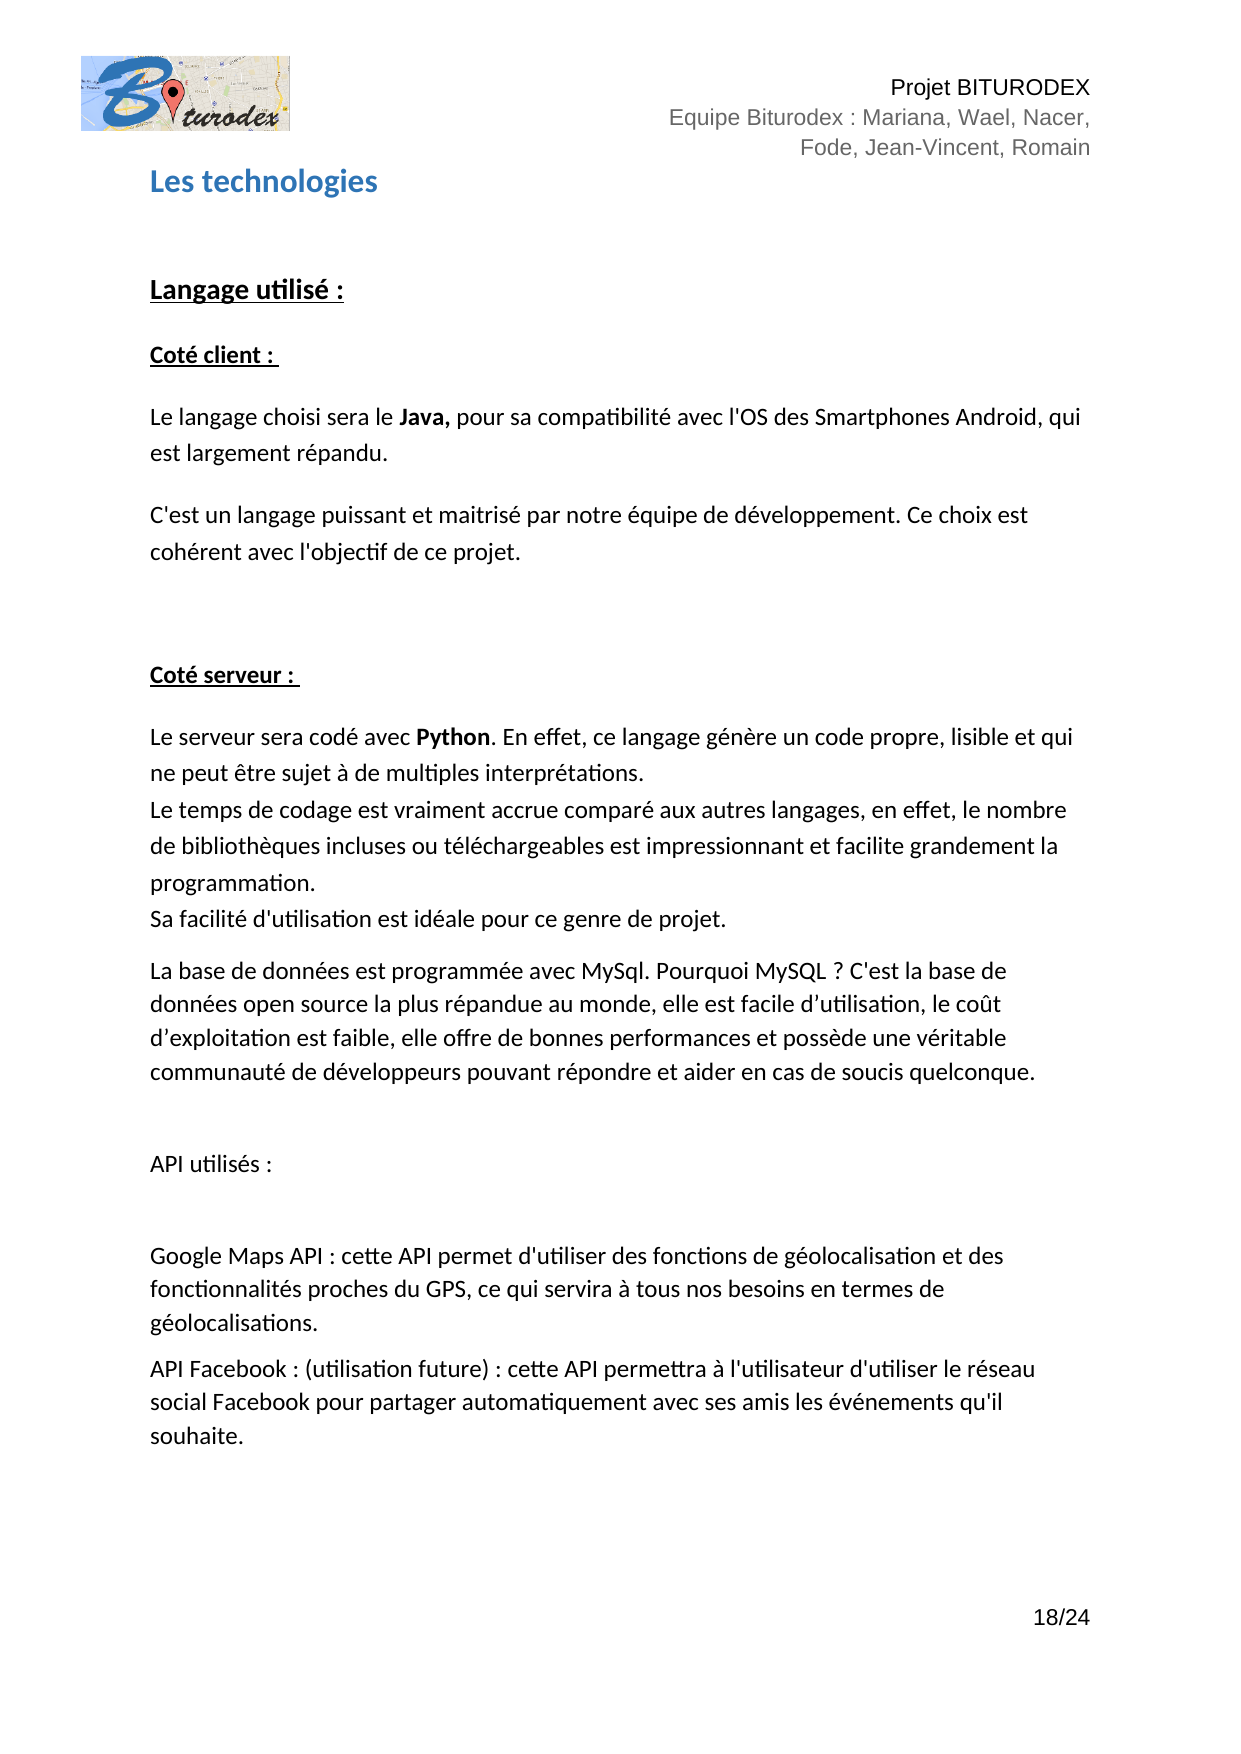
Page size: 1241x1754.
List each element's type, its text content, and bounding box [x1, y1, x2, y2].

text API Facebook : (utilisation future) : cette API permettra à l'utilisateur d'utiliser le réseau social Facebook pour partager automatiquement avec ses amis les événements qu'il souhaite. [150, 1353, 1090, 1451]
text Langage utilisé : [150, 271, 1090, 307]
text C'est un langage puissant et maitrisé par notre équipe de développement. Ce choix est cohérent avec l'objectif de ce projet. [150, 499, 1090, 566]
text La base de données est programmée avec MySql. Pourquoi MySQL ? C'est la base de données open source la plus répandue au monde, elle est facile d’utilisation, le coût d’exploitation est faible, elle offre de bonnes performances et possède une véritable communauté de développeurs pouvant répondre et aider en cas de soucis quelconque. [150, 955, 1090, 1086]
text API utilisés : [150, 1148, 1090, 1178]
text Le serveur sera codé avec Python. En effet, ce langage génère un code propre, lisible et qui ne peut être sujet à de multiples interprétations. Le temps de codage est vraiment accrue comparé aux autres langages, en effet, le nombre de bibliothèques incluses ou téléchargeables est impressionnant et facilite grandement la programmation. Sa facilité d'utilisation est idéale pour ce genre de projet. [150, 721, 1090, 934]
text Le langage choisi sera le Java, pour sa compatibilité avec l'OS des Smartphones Android, qui est largement répandu. [150, 401, 1090, 468]
text Coté serveur : [150, 659, 1090, 689]
text Les technologies [150, 161, 1090, 201]
text Coté client : [150, 339, 1090, 369]
text Google Maps API : cette API permet d'utiliser des fonctions de géolocalisation et des fonctionnalités proches du GPS, ce qui servira à tous nos besoins en termes de géolocalisations. [150, 1240, 1090, 1337]
